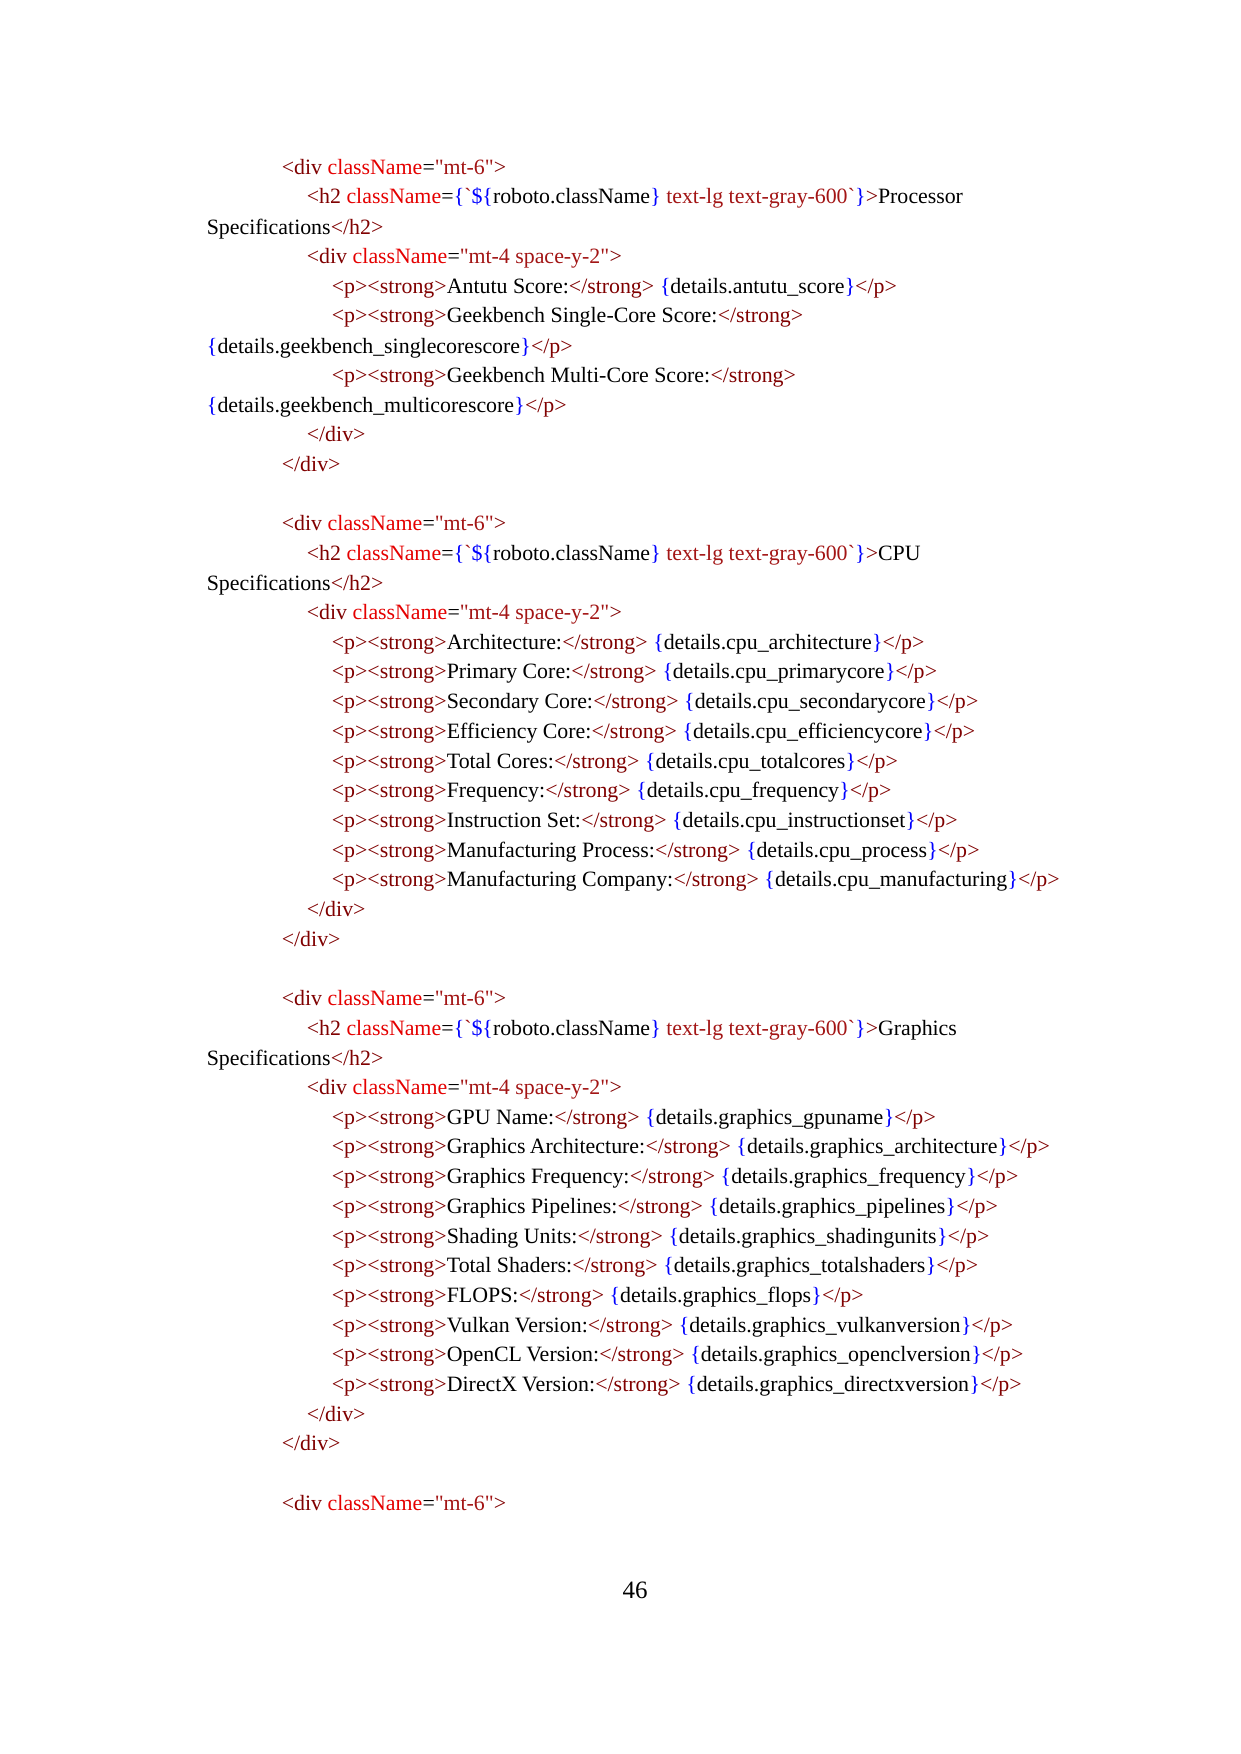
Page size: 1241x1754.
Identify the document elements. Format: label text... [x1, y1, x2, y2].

text <p><strong>Geekbench Single-Core Score:</strong> {details.geekbench_singlecorescore}</p> [207, 298, 1063, 358]
text <div className="mt-4 space-y-2"> [207, 239, 1063, 269]
text <p><strong>Total Shaders:</strong> {details.graphics_totalshaders}</p> [207, 1248, 1063, 1278]
text <div className="mt-6"> [207, 150, 1063, 180]
text <p><strong>DirectX Version:</strong> {details.graphics_directxversion}</p> [207, 1367, 1063, 1397]
text <p><strong>Secondary Core:</strong> {details.cpu_secondarycore}</p> [207, 684, 1063, 714]
text </div> [207, 922, 1063, 952]
text <p><strong>Vulkan Version:</strong> {details.graphics_vulkanversion}</p> [207, 1308, 1063, 1337]
text <div className="mt-4 space-y-2"> [207, 1070, 1063, 1100]
text <p><strong>Manufacturing Company:</strong> {details.cpu_manufacturing}</p> [207, 862, 1063, 892]
text <div className="mt-6"> [207, 981, 1063, 1011]
text <p><strong>GPU Name:</strong> {details.graphics_gpuname}</p> [207, 1100, 1063, 1130]
text <div className="mt-6"> [207, 1486, 1063, 1516]
text <p><strong>Instruction Set:</strong> {details.cpu_instructionset}</p> [207, 803, 1063, 833]
text <p><strong>Antutu Score:</strong> {details.antutu_score}</p> [207, 269, 1063, 298]
text <p><strong>Total Cores:</strong> {details.cpu_totalcores}</p> [207, 744, 1063, 773]
text </div> [207, 1427, 1063, 1456]
text <p><strong>Efficiency Core:</strong> {details.cpu_efficiencycore}</p> [207, 714, 1063, 744]
text <p><strong>FLOPS:</strong> {details.graphics_flops}</p> [207, 1278, 1063, 1308]
text <div className="mt-4 space-y-2"> [207, 595, 1063, 625]
text <p><strong>Architecture:</strong> {details.cpu_architecture}</p> [207, 625, 1063, 655]
text <p><strong>Frequency:</strong> {details.cpu_frequency}</p> [207, 773, 1063, 803]
text <p><strong>Graphics Architecture:</strong> {details.graphics_architecture}</p> [207, 1130, 1063, 1159]
text <p><strong>Manufacturing Process:</strong> {details.cpu_process}</p> [207, 833, 1063, 862]
text <h2 className={`${roboto.className} text-lg text-gray-600`}>CPU Specifications</h2> [207, 536, 1063, 595]
text </div> [207, 417, 1063, 447]
text <p><strong>OpenCL Version:</strong> {details.graphics_openclversion}</p> [207, 1337, 1063, 1367]
text <div className="mt-6"> [207, 506, 1063, 536]
text </div> [207, 1397, 1063, 1427]
text <p><strong>Graphics Frequency:</strong> {details.graphics_frequency}</p> [207, 1159, 1063, 1189]
text <p><strong>Shading Units:</strong> {details.graphics_shadingunits}</p> [207, 1219, 1063, 1248]
text <p><strong>Graphics Pipelines:</strong> {details.graphics_pipelines}</p> [207, 1189, 1063, 1219]
text </div> [207, 447, 1063, 477]
text <h2 className={`${roboto.className} text-lg text-gray-600`}>Graphics Specifications</h2> [207, 1011, 1063, 1070]
text <p><strong>Geekbench Multi-Core Score:</strong> {details.geekbench_multicorescore}</p> [207, 358, 1063, 417]
text <h2 className={`${roboto.className} text-lg text-gray-600`}>Processor Specifications</h2> [207, 180, 1063, 239]
text </div> [207, 892, 1063, 922]
text <p><strong>Primary Core:</strong> {details.cpu_primarycore}</p> [207, 655, 1063, 684]
